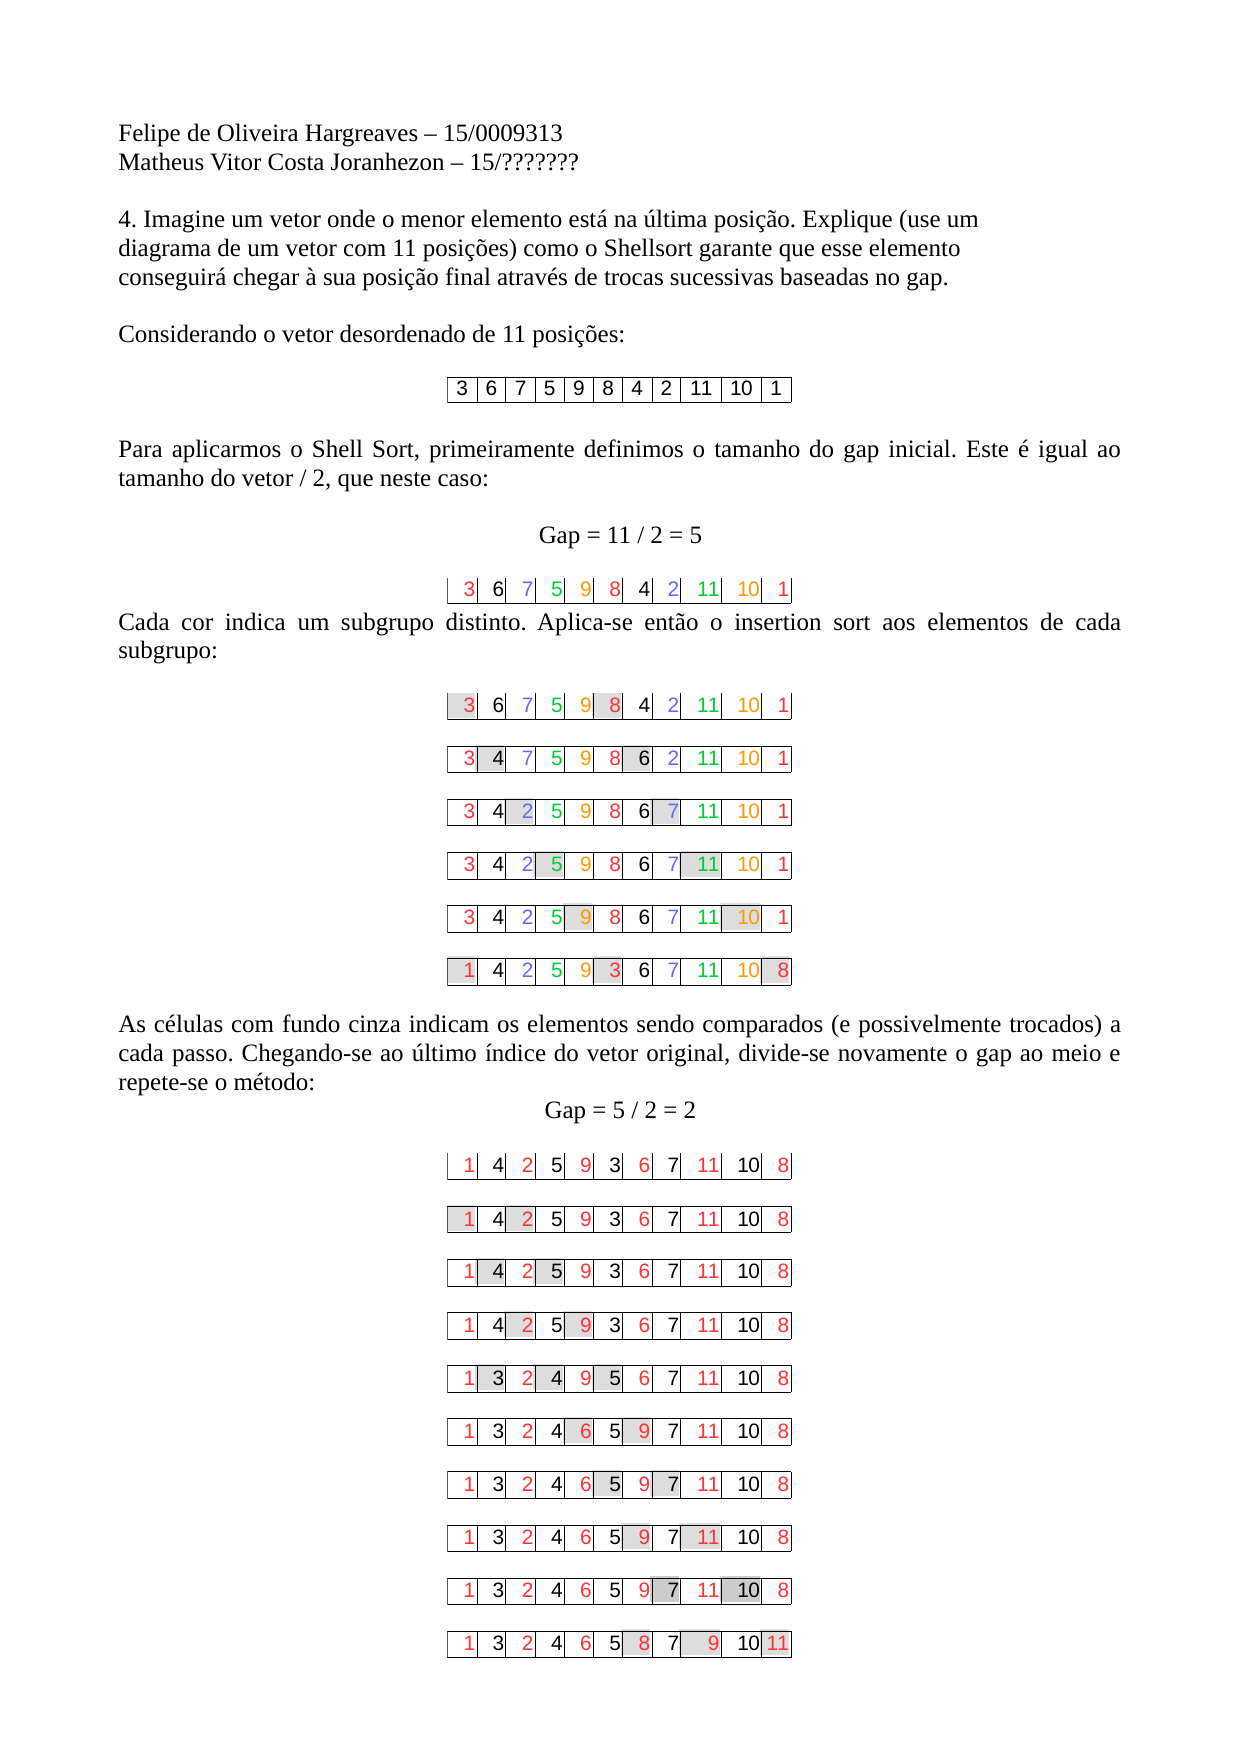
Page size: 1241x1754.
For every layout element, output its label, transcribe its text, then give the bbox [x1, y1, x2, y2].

text Gap = 5 / 2 = 2 [118, 1096, 1122, 1124]
text Considerando o vetor desordenado de 11 posições: [118, 319, 1122, 348]
text Felipe de Oliveira Hargreaves – 15/0009313 [118, 118, 1122, 147]
text Gap = 11 / 2 = 5 [118, 521, 1122, 549]
text 4. Imagine um vetor onde o menor elemento está na última posição. Explique (use um [118, 204, 1122, 233]
text Cada cor indica um subgrupo distinto. Aplica-se então o insertion sort aos elementos de cada subgrupo: [118, 607, 1122, 664]
text conseguirá chegar à sua posição final através de trocas sucessivas baseadas no gap. [118, 262, 1122, 291]
text As células com fundo cinza indicam os elementos sendo comparados (e possivelmente trocados) a cada passo. Chegando-se ao último índice do vetor original, divide-se novamente o gap ao meio e repete-se o método: [118, 1009, 1122, 1096]
text Matheus Vitor Costa Joranhezon – 15/??????? [118, 147, 1122, 176]
text Para aplicarmos o Shell Sort, primeiramente definimos o tamanho do gap inicial. Este é igual ao tamanho do vetor / 2, que neste caso: [118, 434, 1122, 492]
text diagrama de um vetor com 11 posições) como o Shellsort garante que esse elemento [118, 233, 1122, 262]
